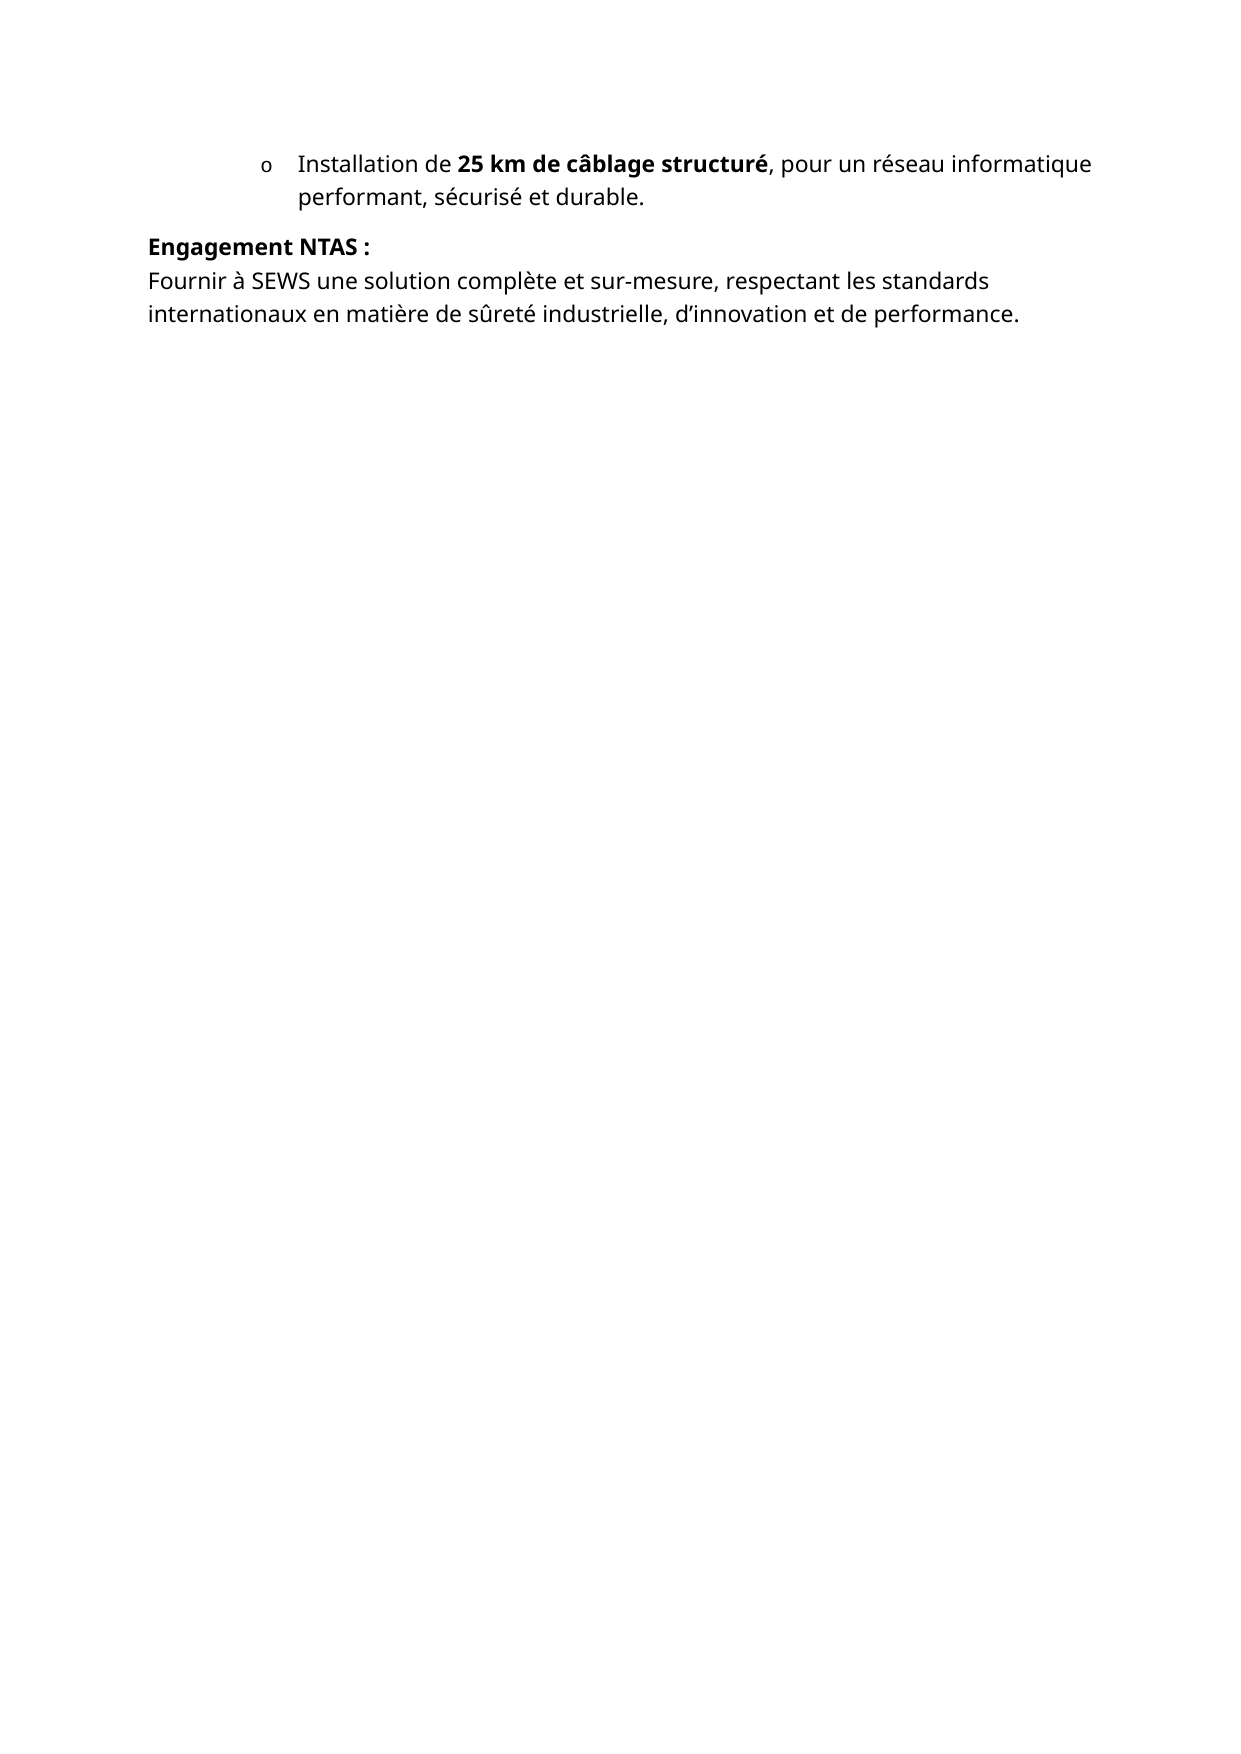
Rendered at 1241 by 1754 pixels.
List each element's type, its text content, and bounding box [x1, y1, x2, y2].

list Installation de 25 km de câblage structuré, pour un réseau informatique performant, sécurisé et durable. [260, 148, 1093, 212]
text Engagement NTAS : Fournir à SEWS une solution complète et sur-mesure, respectant les standards internationaux en matière de sûreté industrielle, d’innovation et de performance. [148, 231, 1093, 329]
